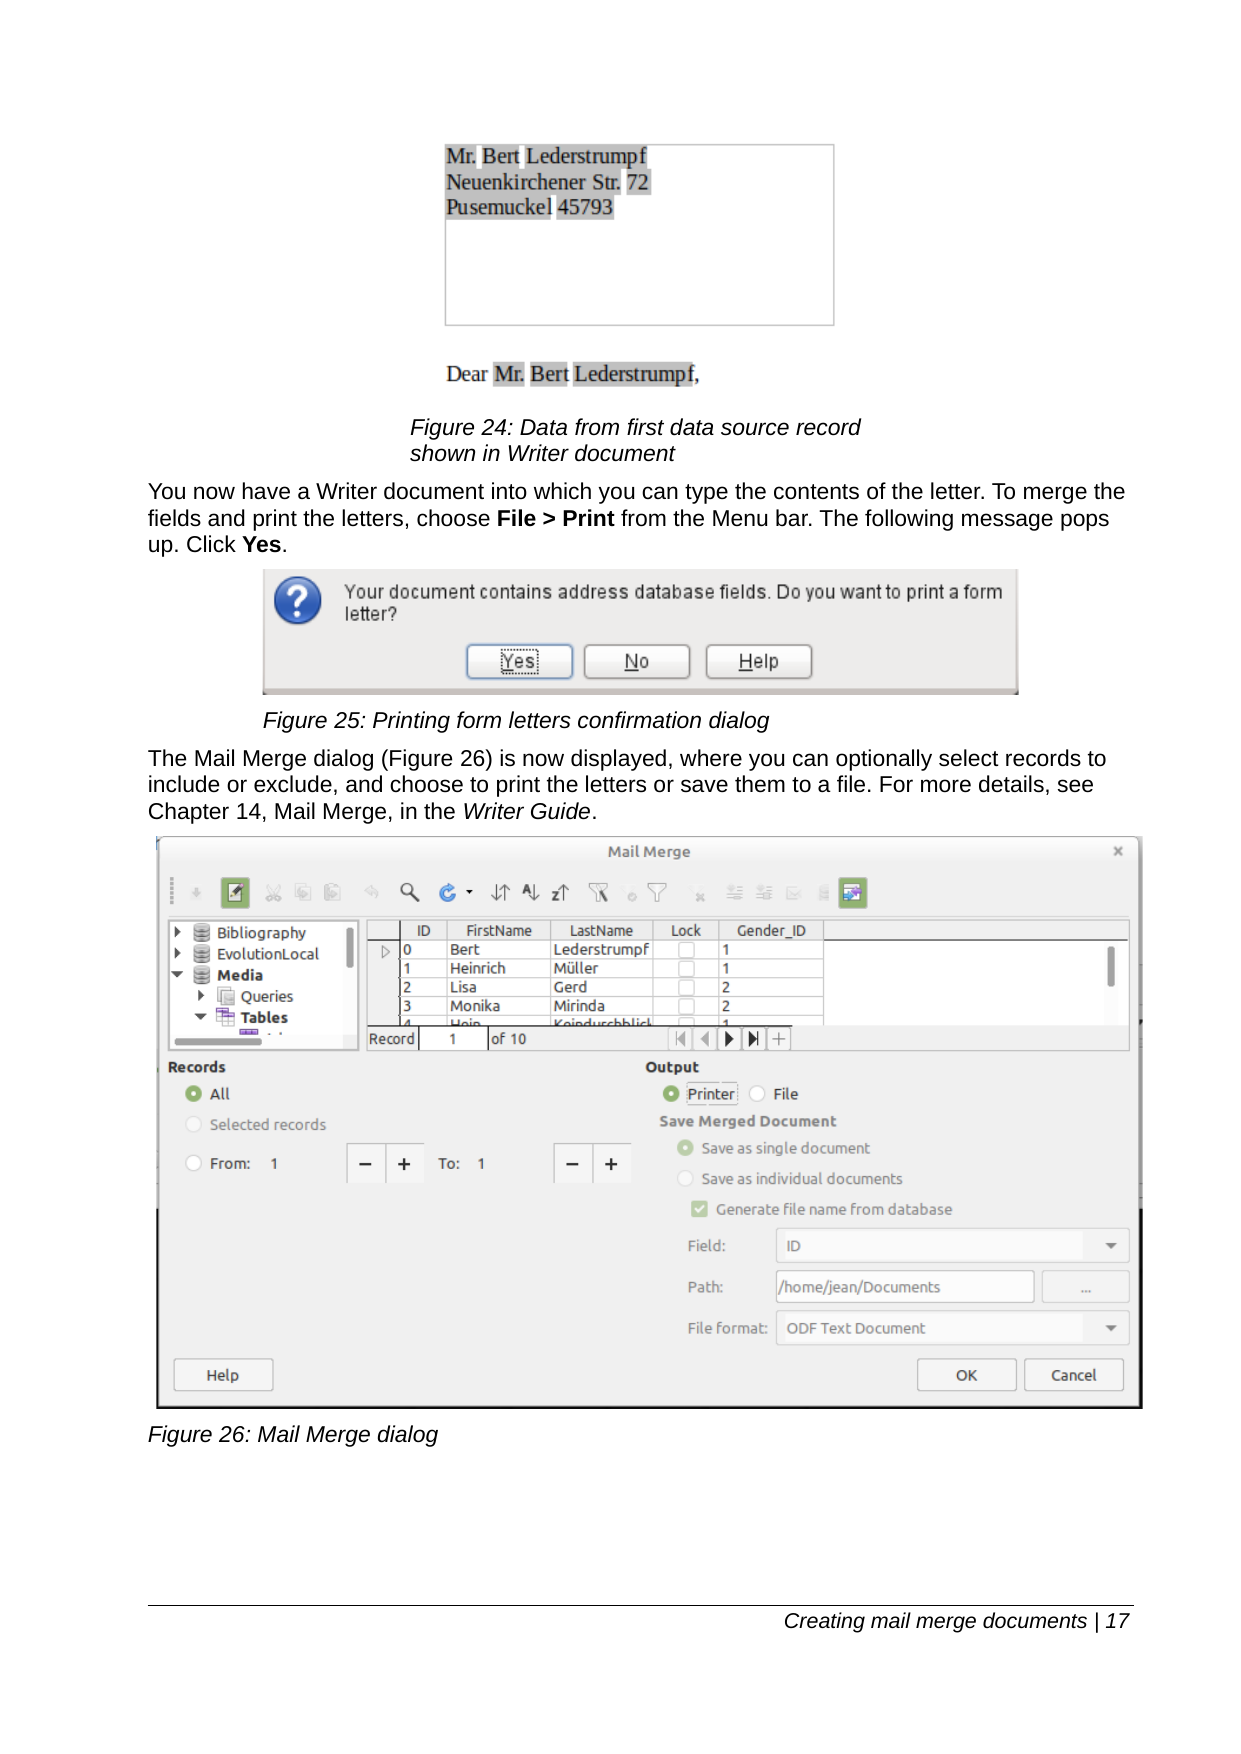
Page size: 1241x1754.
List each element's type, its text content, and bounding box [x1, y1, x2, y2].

text The Mail Merge dialog (Figure 26) is now displayed, where you can optionally select records to include or exclude, and choose to print the letters or save them to a file. For more details, see Chapter 14, Mail Merge, in the Writer Guide. [148, 745, 1134, 824]
picture [416, 118, 865, 402]
text Figure 26: Mail Merge dialog [148, 1421, 1152, 1447]
text You now have a Writer document into which you can type the contents of the letter. To merge the fields and print the letters, choose File > Print from the Menu bar. The following message pops up. Click Yes. [148, 478, 1134, 557]
picture [262, 569, 1019, 695]
picture [156, 836, 1143, 1409]
text Figure 25: Printing form letters confirmation dialog [263, 707, 1019, 733]
text Figure 24: Data from first data source record shown in Writer document [410, 413, 872, 466]
